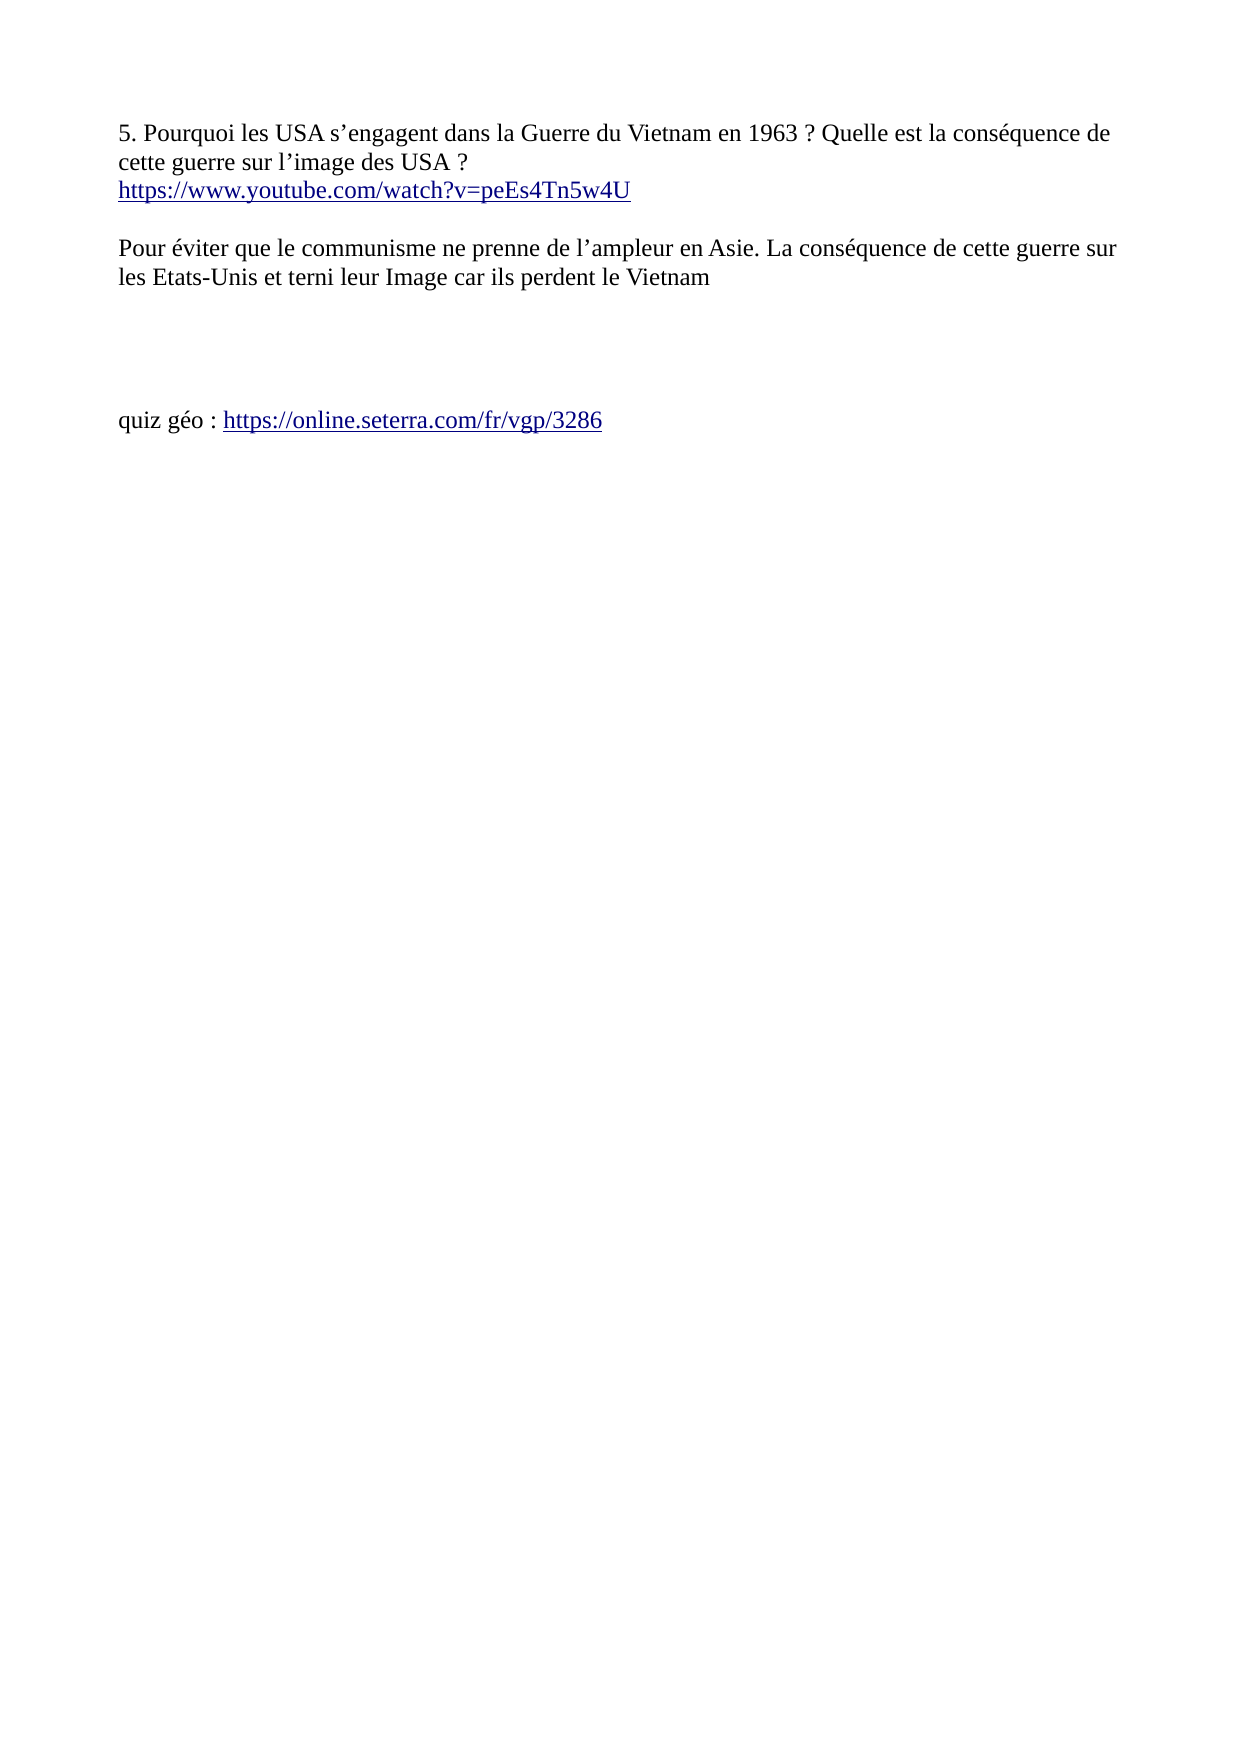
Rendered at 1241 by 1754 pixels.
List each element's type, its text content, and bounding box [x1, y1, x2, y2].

text quiz géo : https://online.seterra.com/fr/vgp/3286 [118, 406, 1122, 434]
text Pour éviter que le communisme ne prenne de l’ampleur en Asie. La conséquence de cette guerre sur les Etats-Unis et terni leur Image car ils perdent le Vietnam [118, 233, 1122, 291]
text https://www.youtube.com/watch?v=peEs4Tn5w4U [118, 176, 1122, 204]
text 5. Pourquoi les USA s’engagent dans la Guerre du Vietnam en 1963 ? Quelle est la conséquence de cette guerre sur l’image des USA ? [118, 118, 1122, 176]
